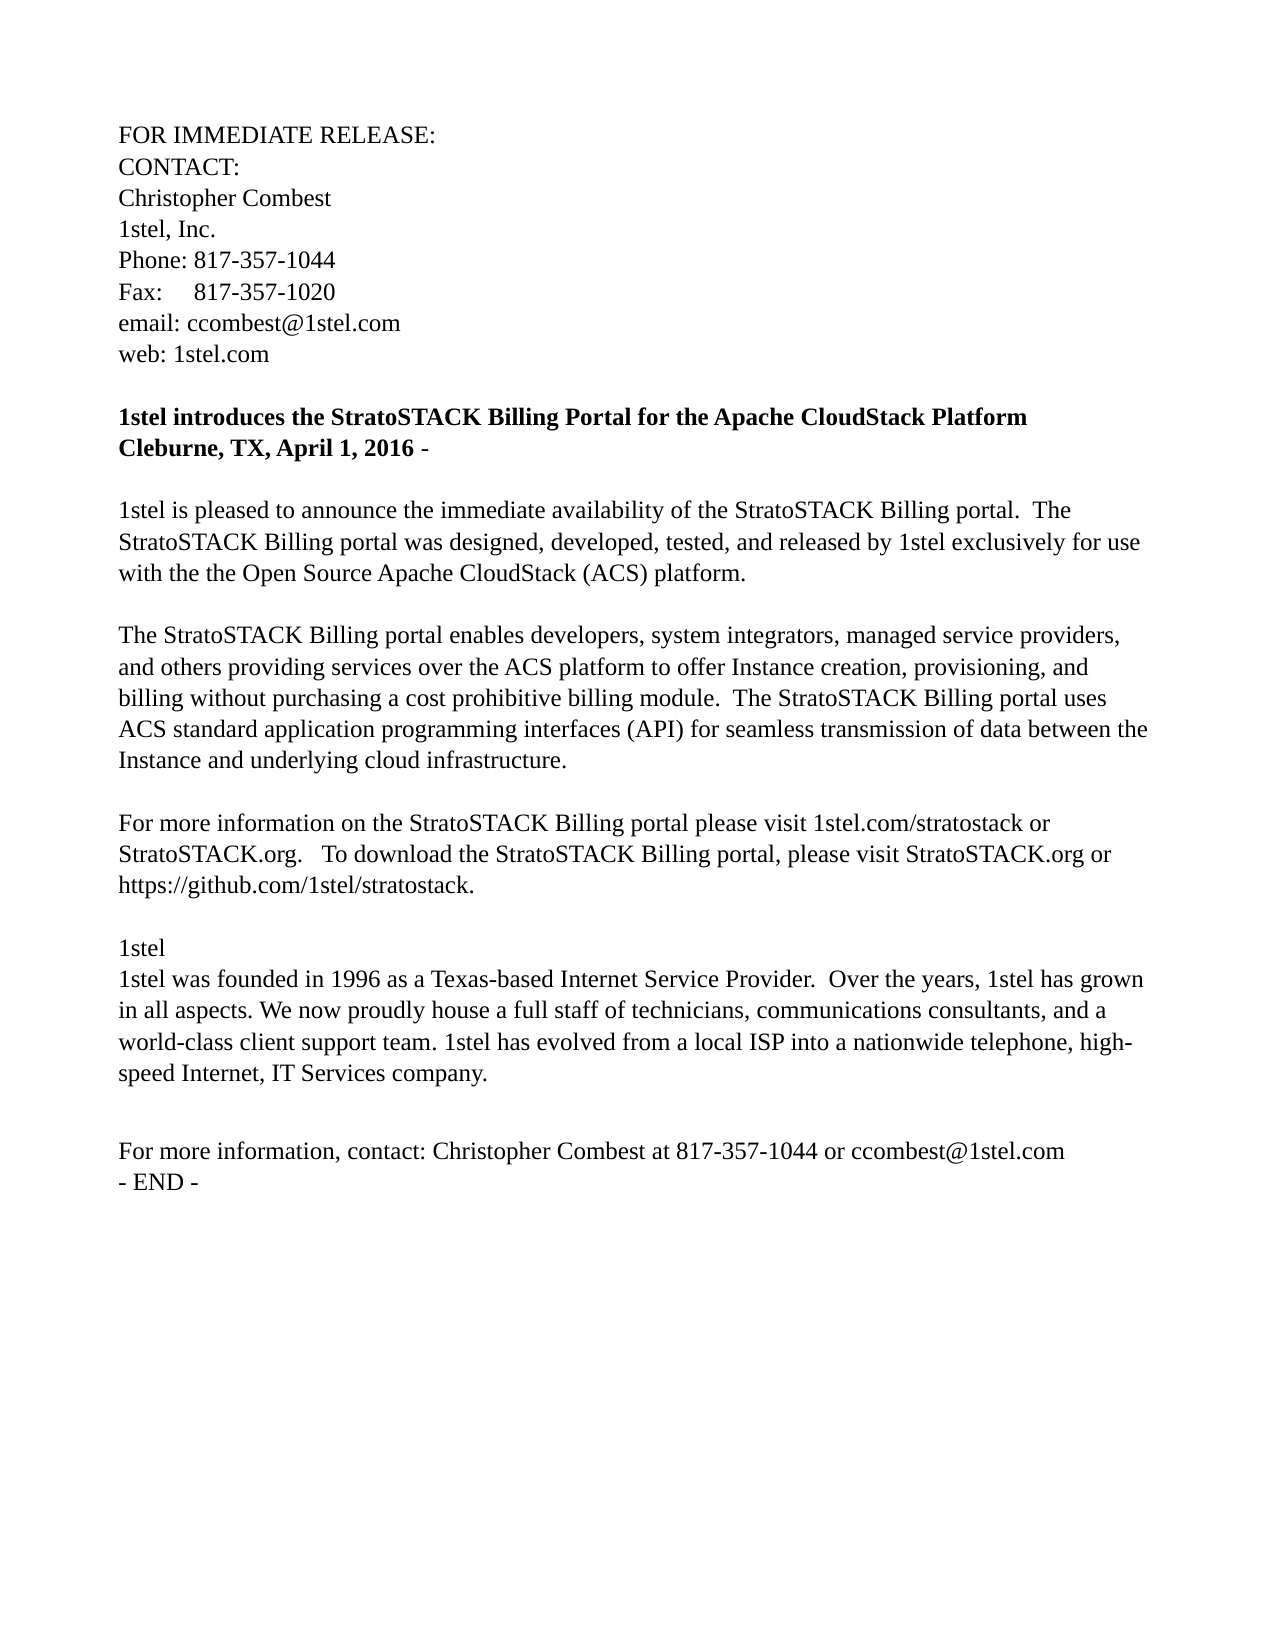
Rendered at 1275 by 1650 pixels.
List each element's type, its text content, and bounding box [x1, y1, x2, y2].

text Phone: 817-357-1044 [118, 243, 1157, 274]
text 1stel is pleased to announce the immediate availability of the StratoSTACK Billing portal. The StratoSTACK Billing portal was designed, developed, tested, and released by 1stel exclusively for use with the the Open Source Apache CloudStack (ACS) platform. [118, 493, 1157, 587]
text - END - [118, 1165, 1157, 1196]
text Christopher Combest [118, 181, 1157, 212]
text The StratoSTACK Billing portal enables developers, system integrators, managed service providers, and others providing services over the ACS platform to offer Instance creation, provisioning, and billing without purchasing a cost prohibitive billing module. The StratoSTACK Billing portal uses ACS standard application programming interfaces (API) for seamless transmission of data between the Instance and underlying cloud infrastructure. [118, 618, 1157, 774]
text 1stel [118, 931, 1157, 962]
text email: ccombest@1stel.com [118, 306, 1157, 337]
text CONTACT: [118, 149, 1157, 181]
text 1stel, Inc. [118, 212, 1157, 243]
text FOR IMMEDIATE RELEASE: [118, 118, 1157, 149]
text For more information on the StratoSTACK Billing portal please visit 1stel.com/stratostack or StratoSTACK.org. To download the StratoSTACK Billing portal, please visit StratoSTACK.org or https://github.com/1stel/stratostack. [118, 806, 1157, 899]
text Cleburne, TX, April 1, 2016 - [118, 431, 1157, 462]
text 1stel introduces the StratoSTACK Billing Portal for the Apache CloudStack Platform [118, 399, 1157, 431]
text web: 1stel.com [118, 337, 1157, 368]
text For more information, contact: Christopher Combest at 817-357-1044 or ccombest@1stel.com [118, 1134, 1157, 1165]
text 1stel was founded in 1996 as a Texas-based Internet Service Provider. Over the years, 1stel has grown in all aspects. We now proudly house a full staff of technicians, communications consultants, and a world-class client support team. 1stel has evolved from a local ISP into a nationwide telephone, high-speed Internet, IT Services company. [118, 962, 1157, 1087]
text Fax: 817-357-1020 [118, 274, 1157, 306]
